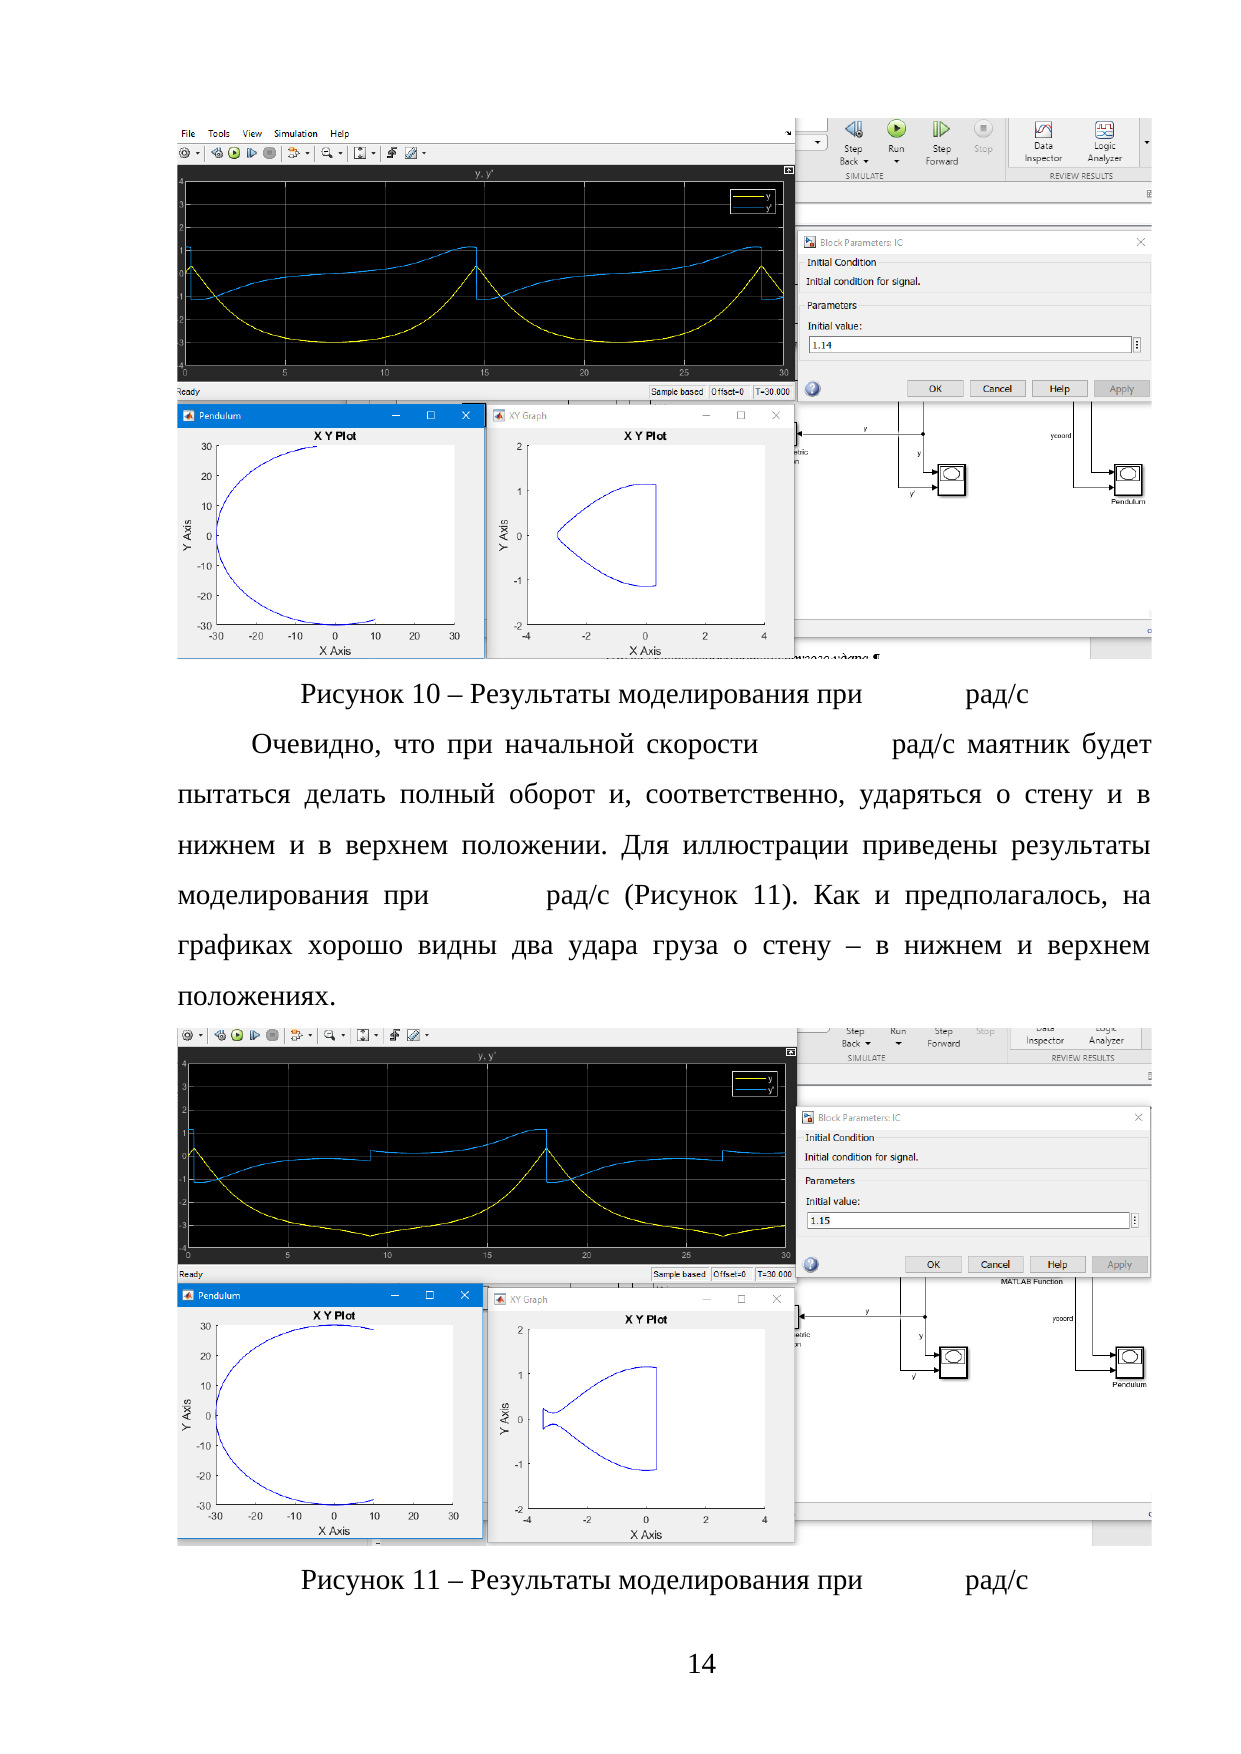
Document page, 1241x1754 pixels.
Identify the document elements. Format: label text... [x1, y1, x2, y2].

text Рисунок 10 – Результаты моделирования при рад/с [177, 676, 1152, 709]
picture [177, 1028, 1152, 1546]
text Рисунок 11 – Результаты моделирования при рад/с [177, 1562, 1152, 1595]
picture [177, 118, 1152, 659]
text Очевидно, что при начальной скорости рад/с маятник будет пытаться делать полный оборот и, соответственно, ударяться о стену и в нижнем и в верхнем положении. Для иллюстрации приведены результаты моделирования при рад/с (рисунок 11). Как и предполагалось, на графиках хорошо видны два удара груза о стену – в нижнем и верхнем положениях. [177, 726, 1152, 1011]
